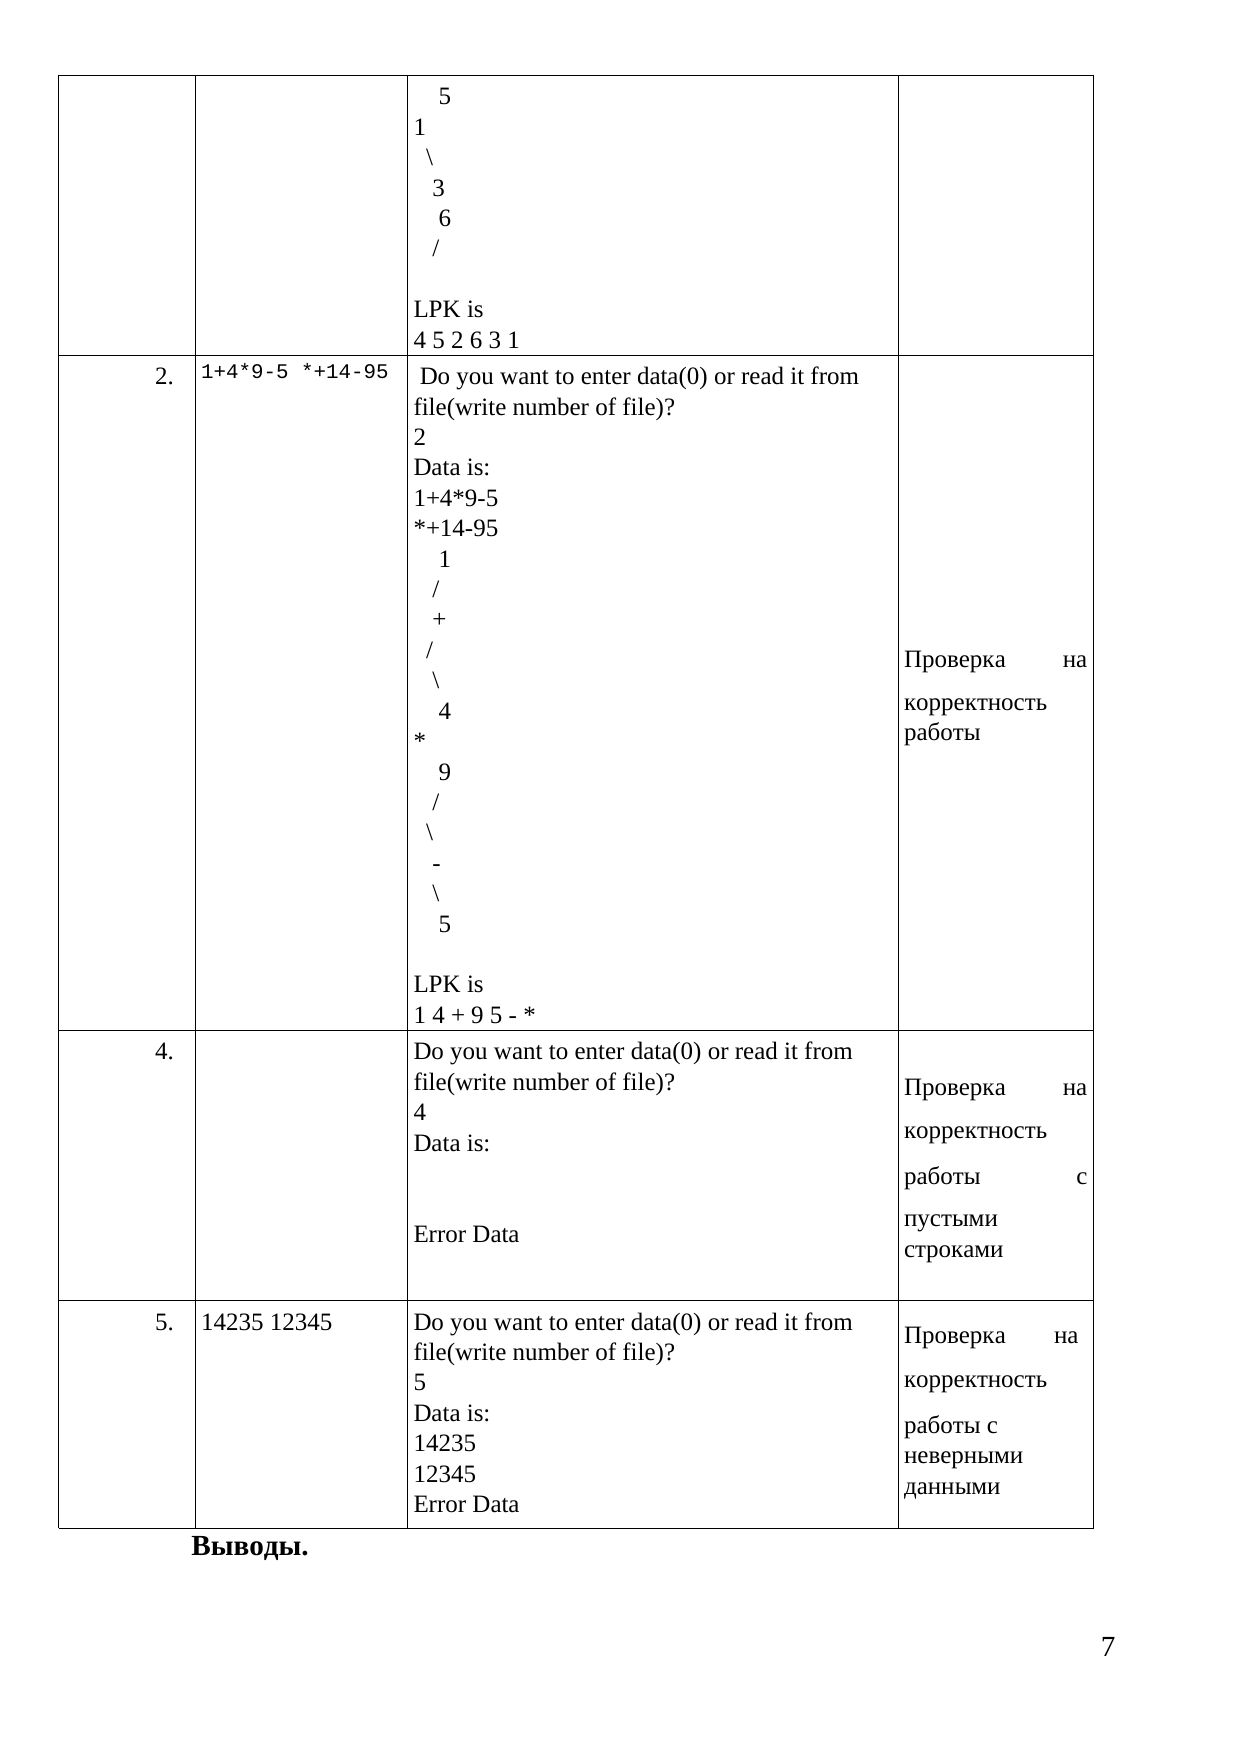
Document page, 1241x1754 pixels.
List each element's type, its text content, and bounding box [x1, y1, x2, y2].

table_cell Проверка на корректность работы с неверными данными [899, 1301, 1093, 1528]
table_cell 5 1 \ 3 6 / LPK is 4 5 2 6 3 1 [408, 76, 898, 355]
table_cell [196, 1031, 407, 1300]
table_cell 1+4*9-5 *+14-95 [196, 356, 407, 1030]
table_cell [59, 76, 195, 355]
table_cell [899, 76, 1093, 355]
table_cell 4. [59, 1031, 195, 1300]
table_cell 2. [59, 356, 195, 1030]
table_cell Do you want to enter data(0) or read it from file(write number of file)? 5 Data is: 14235 12345 Error Data [408, 1301, 898, 1528]
table_cell Do you want to enter data(0) or read it from file(write number of file)? 4 Data is: Error Data [408, 1031, 898, 1300]
table_cell [196, 76, 407, 355]
table_cell Проверка на корректность работы [899, 356, 1093, 1030]
text Выводы. [191, 1528, 1122, 1562]
table_cell Проверка на корректность работы с пустыми строками [899, 1031, 1093, 1300]
table_cell 5. [59, 1301, 195, 1528]
table_cell Do you want to enter data(0) or read it from file(write number of file)? 2 Data is: 1+4*9-5 *+14-95 1 / + / \ 4 * 9 / \ - \ 5 LPK is 1 4 + 9 5 - * [408, 356, 898, 1030]
table_cell 14235 12345 [196, 1301, 407, 1528]
